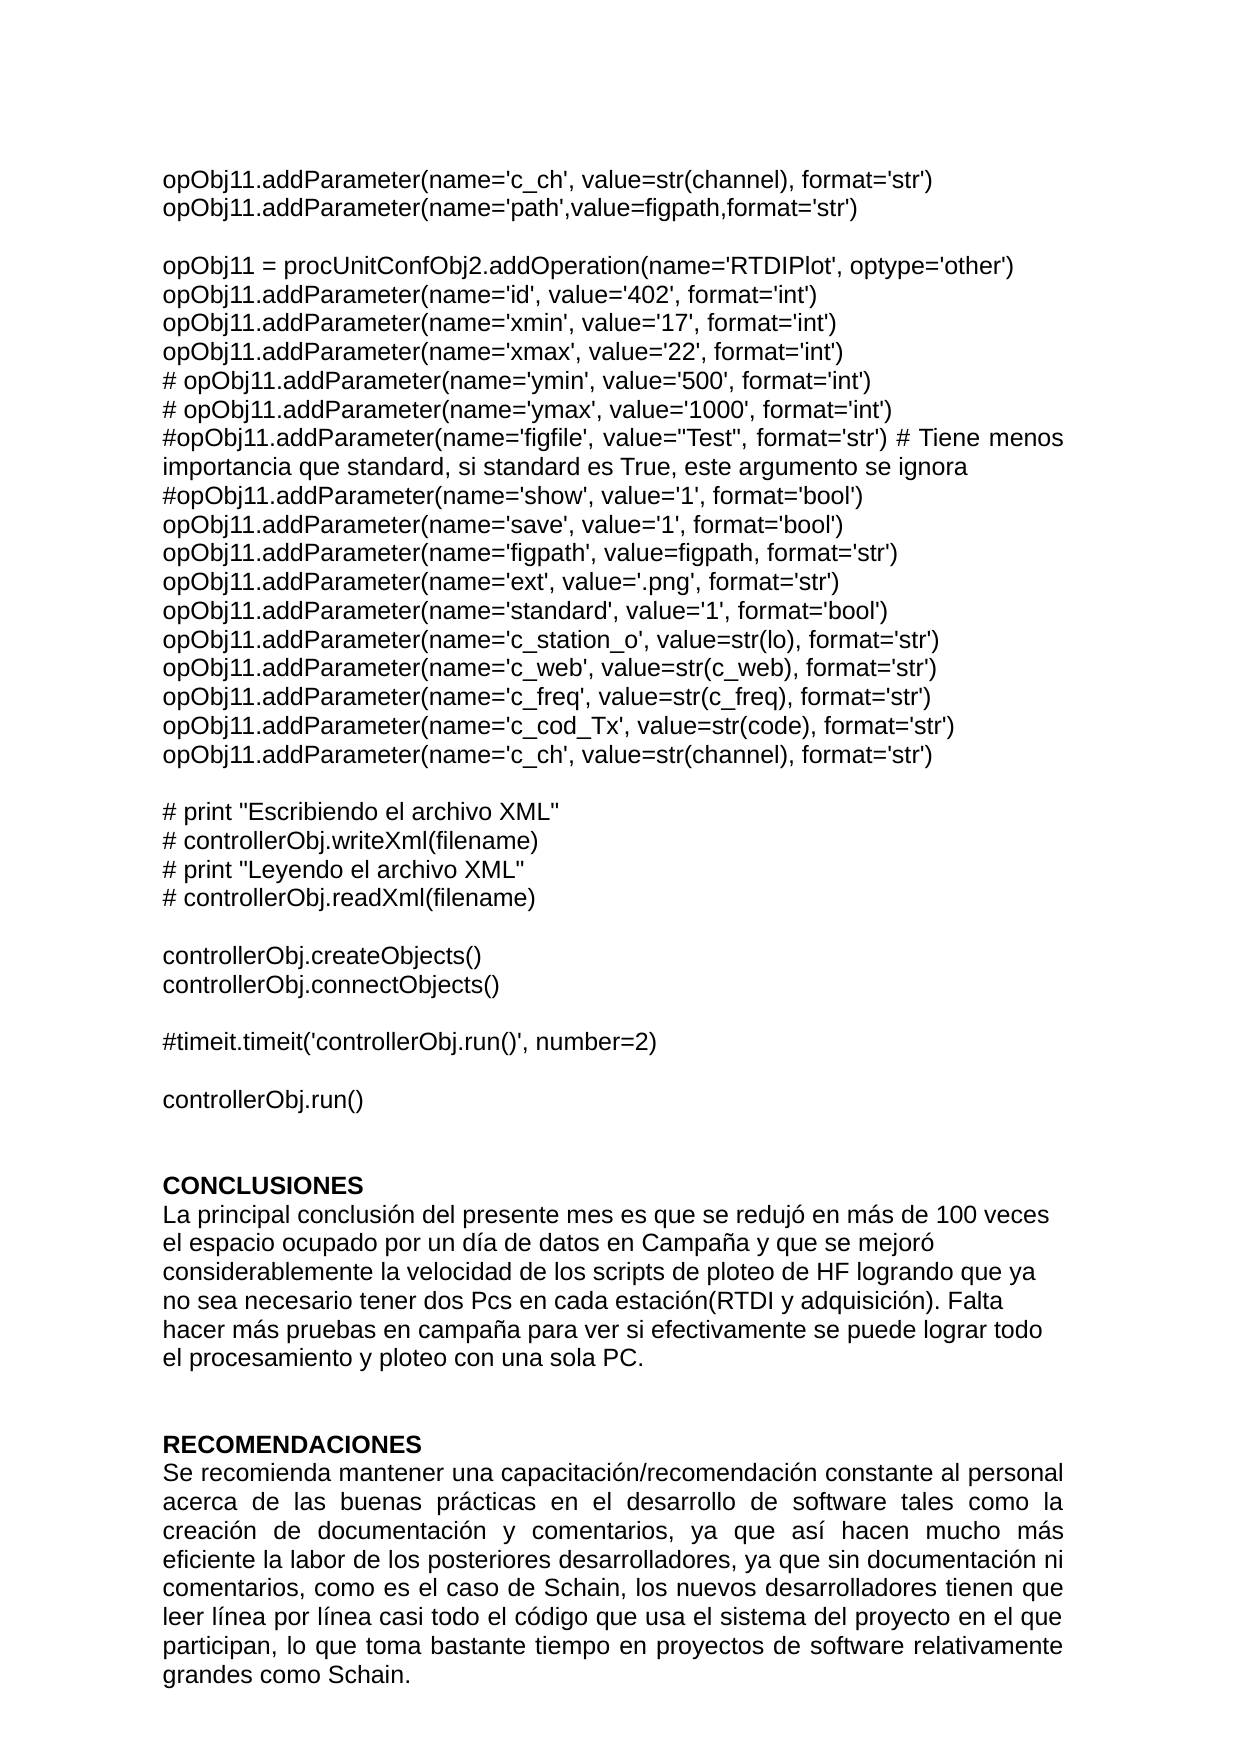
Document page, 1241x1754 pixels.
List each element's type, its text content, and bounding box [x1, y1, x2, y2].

text Se recomienda mantener una capacitación/recomendación constante al personal acerca de las buenas prácticas en el desarrollo de software tales como la creación de documentación y comentarios, ya que así hacen mucho más eficiente la labor de los posteriores desarrolladores, ya que sin documentación ni comentarios, como es el caso de Schain, los nuevos desarrolladores tienen que leer línea por línea casi todo el código que usa el sistema del proyecto en el que participan, lo que toma bastante tiempo en proyectos de software relativamente grandes como Schain. [162, 1458, 1065, 1688]
text opObj11.addParameter(name='ext', value='.png', format='str') [162, 567, 1065, 596]
text opObj11.addParameter(name='path',value=figpath,format='str') [162, 193, 1065, 222]
text # controllerObj.writeXml(filename) [162, 826, 1065, 854]
text # print "Escribiendo el archivo XML" [162, 797, 1065, 826]
text opObj11.addParameter(name='c_cod_Tx', value=str(code), format='str') [162, 711, 1065, 739]
text #timeit.timeit('controllerObj.run()', number=2) [162, 1027, 1065, 1056]
text # opObj11.addParameter(name='ymax', value='1000', format='int') [162, 394, 1065, 423]
text opObj11.addParameter(name='figpath', value=figpath, format='str') [162, 538, 1065, 567]
text controllerObj.run() [162, 1084, 1065, 1113]
text opObj11.addParameter(name='c_web', value=str(c_web), format='str') [162, 653, 1065, 682]
text controllerObj.createObjects() [162, 941, 1065, 969]
text opObj11.addParameter(name='save', value='1', format='bool') [162, 509, 1065, 538]
text opObj11.addParameter(name='c_freq', value=str(c_freq), format='str') [162, 682, 1065, 711]
text #opObj11.addParameter(name='show', value='1', format='bool') [162, 481, 1065, 509]
text # print "Leyendo el archivo XML" [162, 854, 1065, 883]
text #opObj11.addParameter(name='figfile', value="Test", format='str') # Tiene menos importancia que standard, si standard es True, este argumento se ignora [162, 423, 1065, 481]
list La principal conclusión del presente mes es que se redujó en más de 100 veces el espacio ocupado por un día de datos en Campaña y que se mejoró considerablemente la velocidad de los scripts de ploteo de HF logrando que ya no sea necesario tener dos Pcs en cada estación(RTDI y adquisición). Falta hacer más pruebas en campaña para ver si efectivamente se puede lograr todo el procesamiento y ploteo con una sola PC. [162, 1199, 1065, 1372]
text # opObj11.addParameter(name='ymin', value='500', format='int') [162, 366, 1065, 394]
text opObj11.addParameter(name='c_ch', value=str(channel), format='str') [162, 739, 1065, 768]
text CONCLUSIONES [162, 1171, 1065, 1199]
text opObj11.addParameter(name='xmax', value='22', format='int') [162, 337, 1065, 366]
text opObj11.addParameter(name='c_ch', value=str(channel), format='str') [162, 164, 1065, 193]
text opObj11.addParameter(name='standard', value='1', format='bool') [162, 596, 1065, 624]
text # controllerObj.readXml(filename) [162, 883, 1065, 912]
text opObj11.addParameter(name='c_station_o', value=str(lo), format='str') [162, 624, 1065, 653]
text RECOMENDACIONES [162, 1429, 1065, 1458]
text opObj11.addParameter(name='id', value='402', format='int') [162, 279, 1065, 308]
text opObj11 = procUnitConfObj2.addOperation(name='RTDIPlot', optype='other') [162, 251, 1065, 279]
text opObj11.addParameter(name='xmin', value='17', format='int') [162, 308, 1065, 337]
text controllerObj.connectObjects() [162, 969, 1065, 998]
